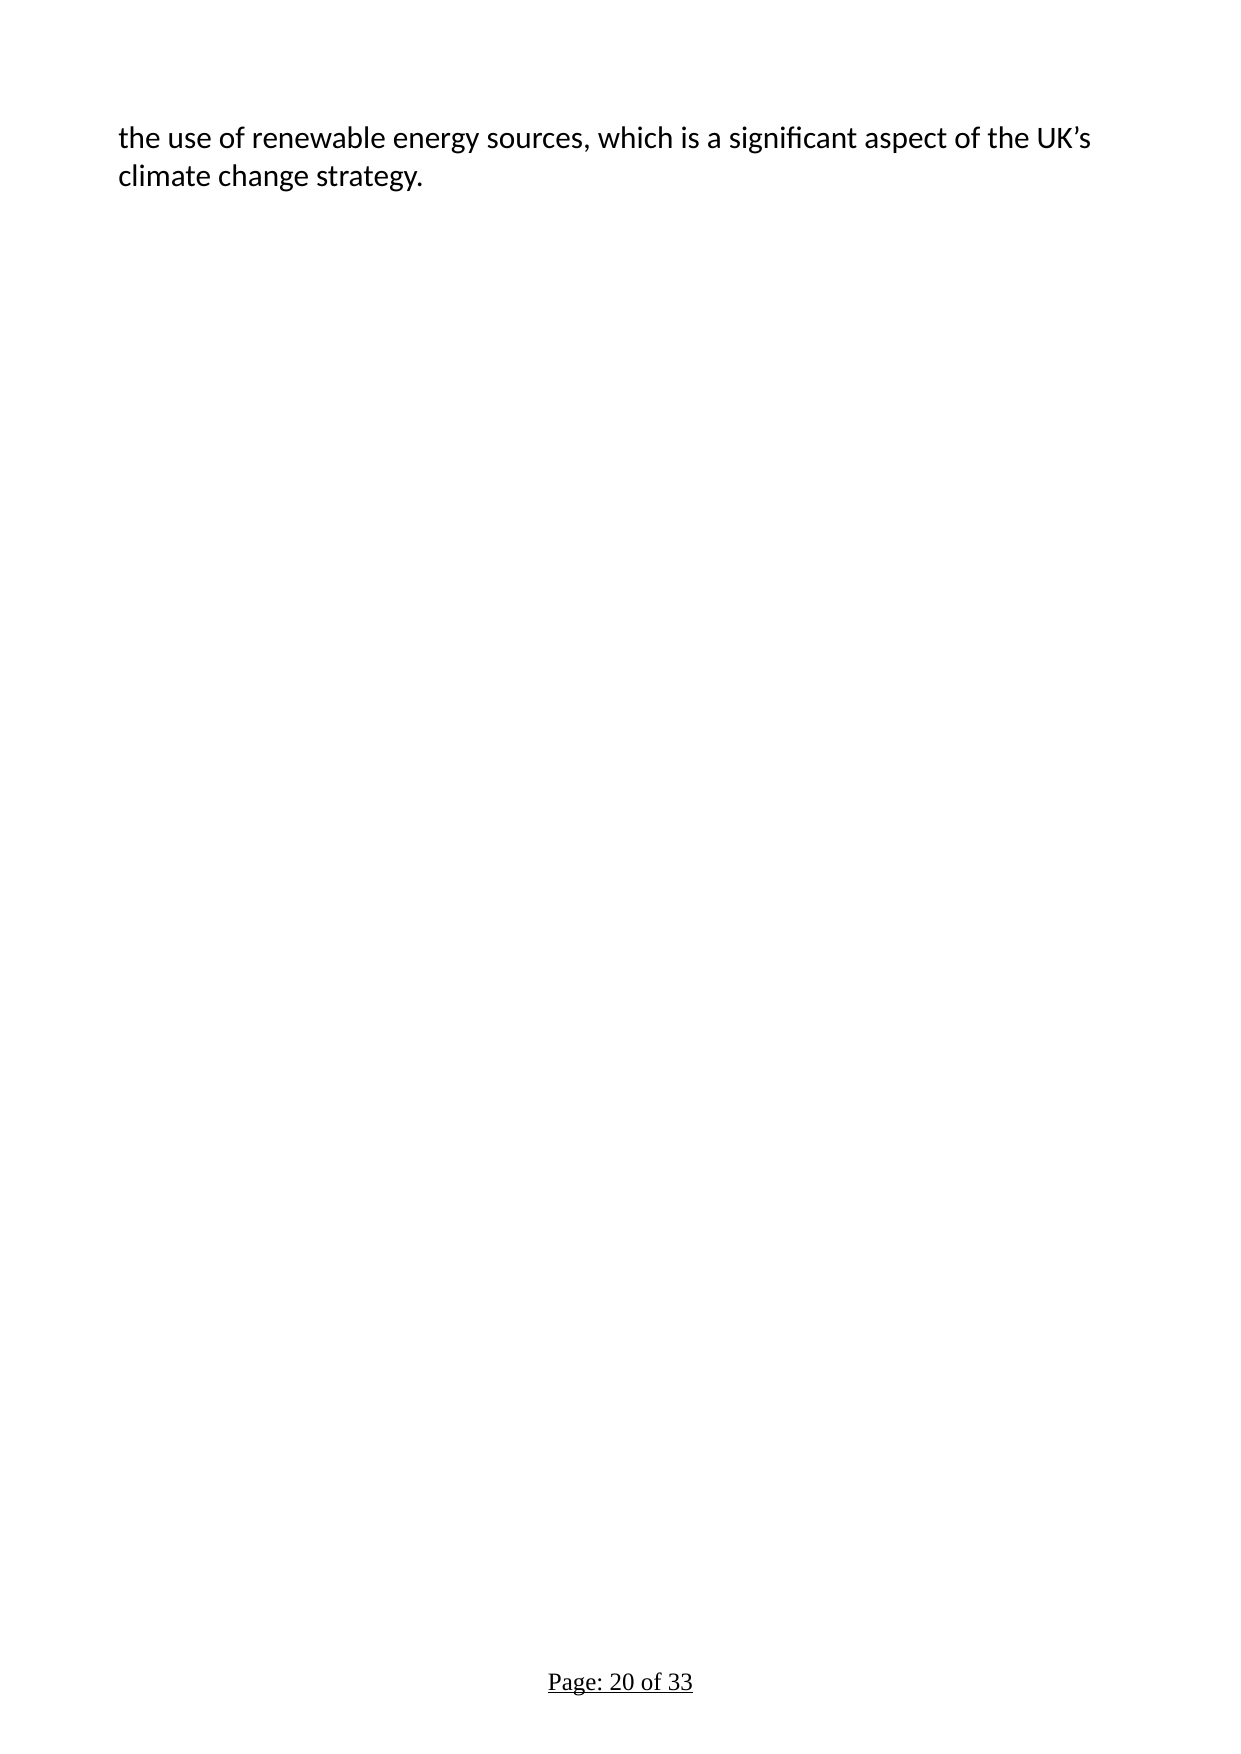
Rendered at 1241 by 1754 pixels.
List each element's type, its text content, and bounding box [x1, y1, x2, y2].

text the use of renewable energy sources, which is a significant aspect of the UK’s climate change strategy. [118, 118, 1122, 194]
